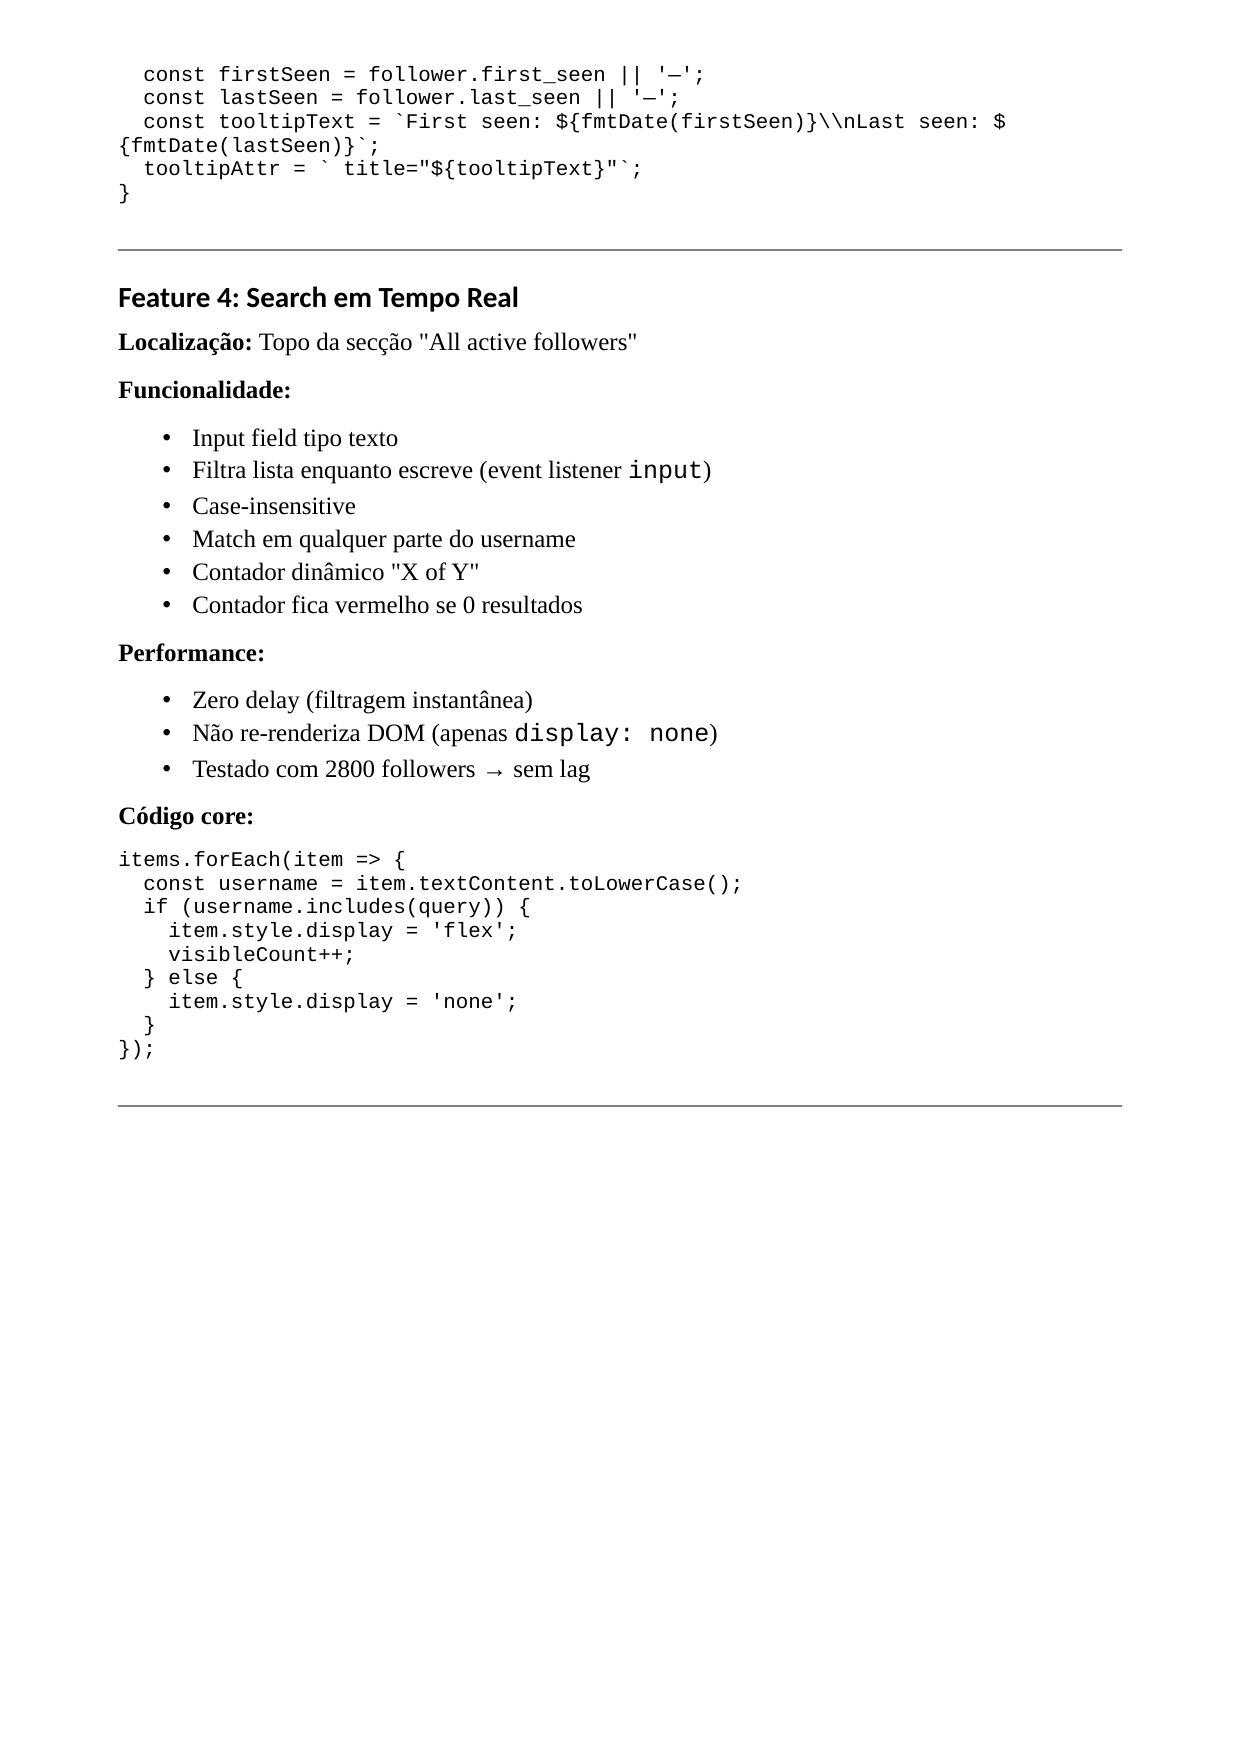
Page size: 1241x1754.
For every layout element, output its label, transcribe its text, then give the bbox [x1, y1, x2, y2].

text Código core: [118, 801, 1122, 830]
list Input field tipo texto [162, 423, 1122, 451]
text visibleCount++; [118, 943, 1122, 967]
text item.style.display = 'flex'; [118, 920, 1122, 943]
text const lastSeen = follower.last_seen || '—'; [118, 87, 1122, 111]
text const firstSeen = follower.first_seen || '—'; [118, 64, 1122, 87]
text Localização: Topo da secção "All active followers" [118, 327, 1122, 356]
list Filtra lista enquanto escreve (event listener input) [162, 456, 1122, 486]
list Zero delay (filtragem instantânea) [162, 685, 1122, 714]
text Performance: [118, 638, 1122, 666]
list Contador fica vermelho se 0 resultados [162, 590, 1122, 619]
list Não re-renderiza DOM (apenas display: none) [162, 718, 1122, 749]
text items.forEach(item => { [118, 849, 1122, 873]
list Match em qualquer parte do username [162, 524, 1122, 553]
list Contador dinâmico "X of Y" [162, 557, 1122, 586]
text } [118, 1014, 1122, 1038]
text const tooltipText = `First seen: ${fmtDate(firstSeen)}\\nLast seen: ${fmtDate(lastSeen)}`; [118, 111, 1122, 158]
list Testado com 2800 followers → sem lag [162, 754, 1122, 782]
text item.style.display = 'none'; [118, 991, 1122, 1014]
list Case-insensitive [162, 491, 1122, 520]
text }); [118, 1038, 1122, 1062]
text } else { [118, 967, 1122, 991]
text tooltipAttr = ` title="${tooltipText}"`; [118, 158, 1122, 182]
subtitle Feature 4: Search em Tempo Real [118, 279, 1122, 315]
text if (username.includes(query)) { [118, 896, 1122, 920]
text Funcionalidade: [118, 375, 1122, 404]
text } [118, 182, 1122, 206]
text const username = item.textContent.toLowerCase(); [118, 873, 1122, 896]
